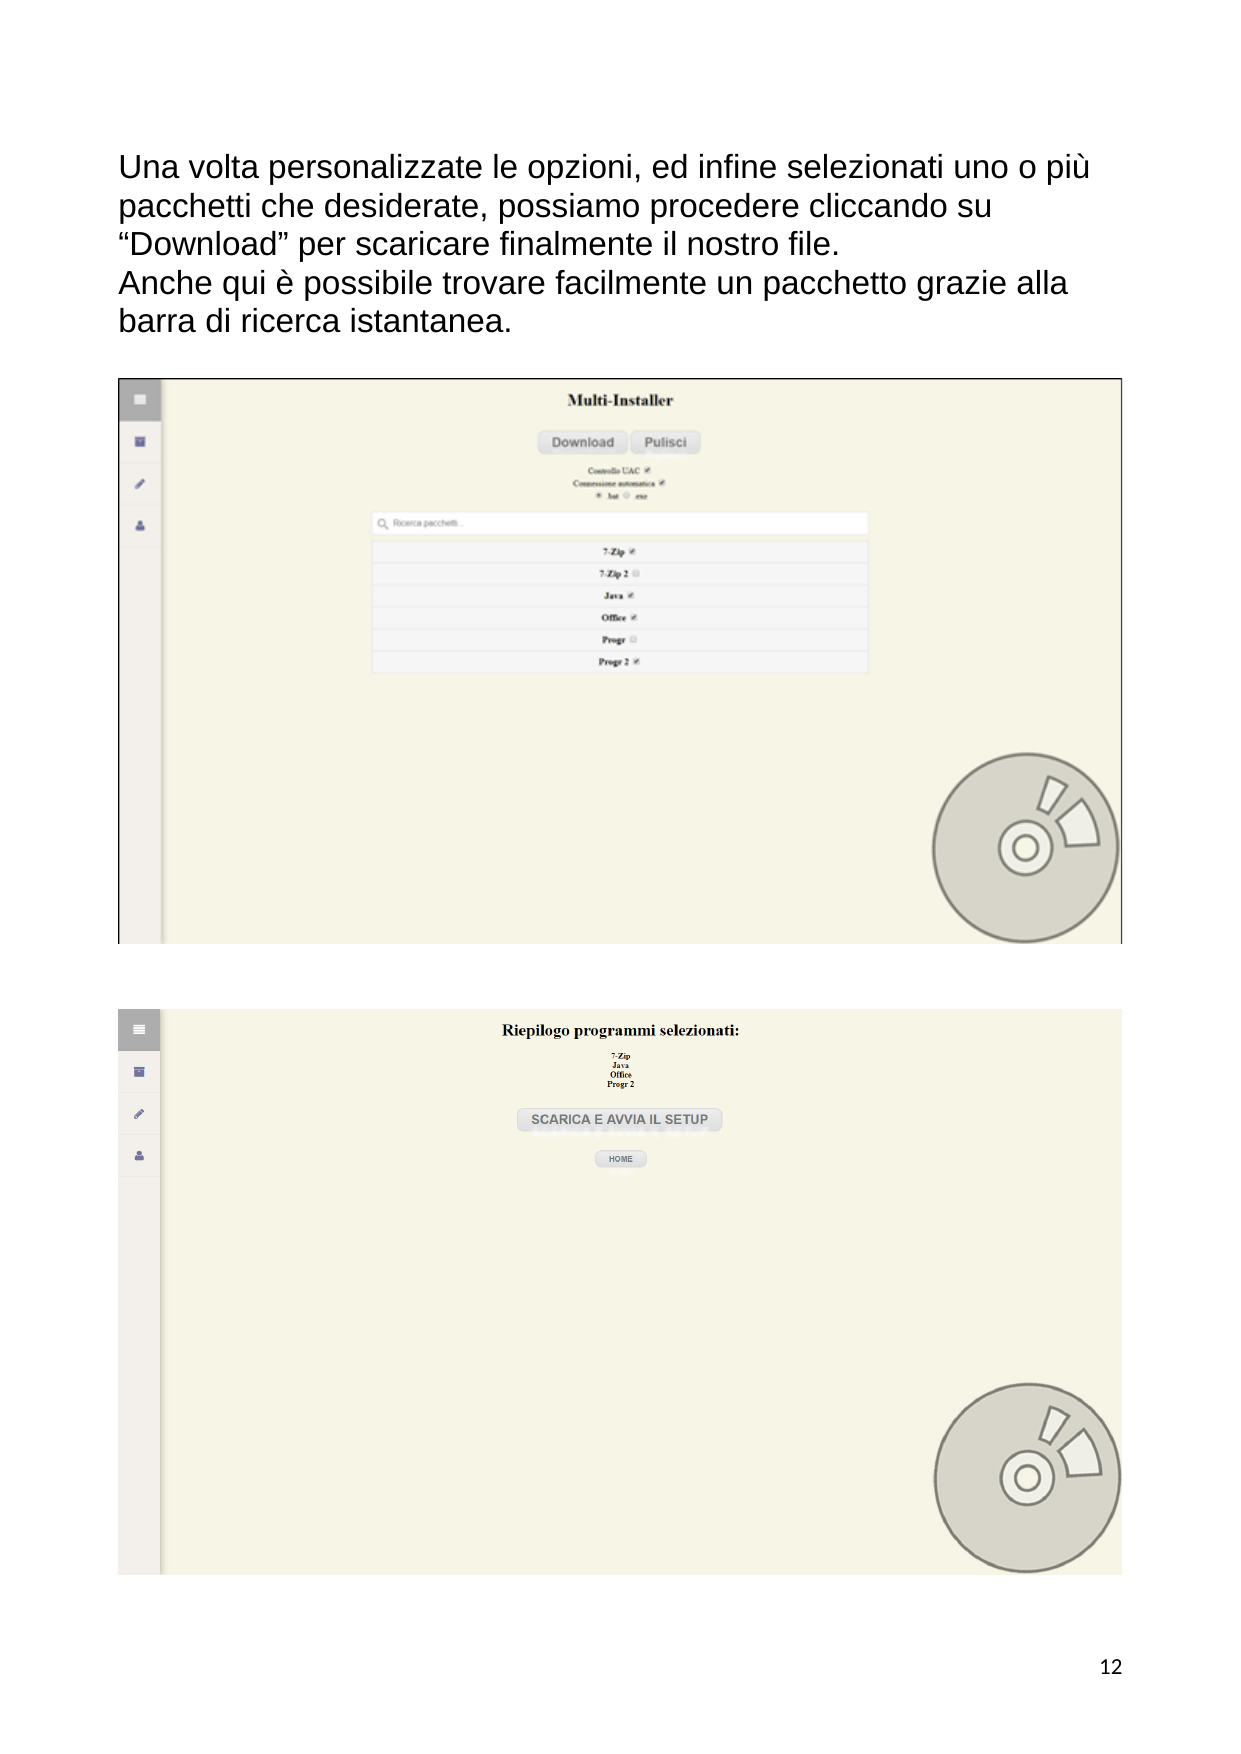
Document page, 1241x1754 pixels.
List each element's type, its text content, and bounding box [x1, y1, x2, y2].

text Anche qui è possibile trovare facilmente un pacchetto grazie alla barra di ricerca istantanea. [118, 263, 1122, 340]
picture [118, 1009, 1123, 1575]
text Una volta personalizzate le opzioni, ed infine selezionati uno o più pacchetti che desiderate, possiamo procedere cliccando su “Download” per scaricare finalmente il nostro file. [118, 148, 1122, 263]
